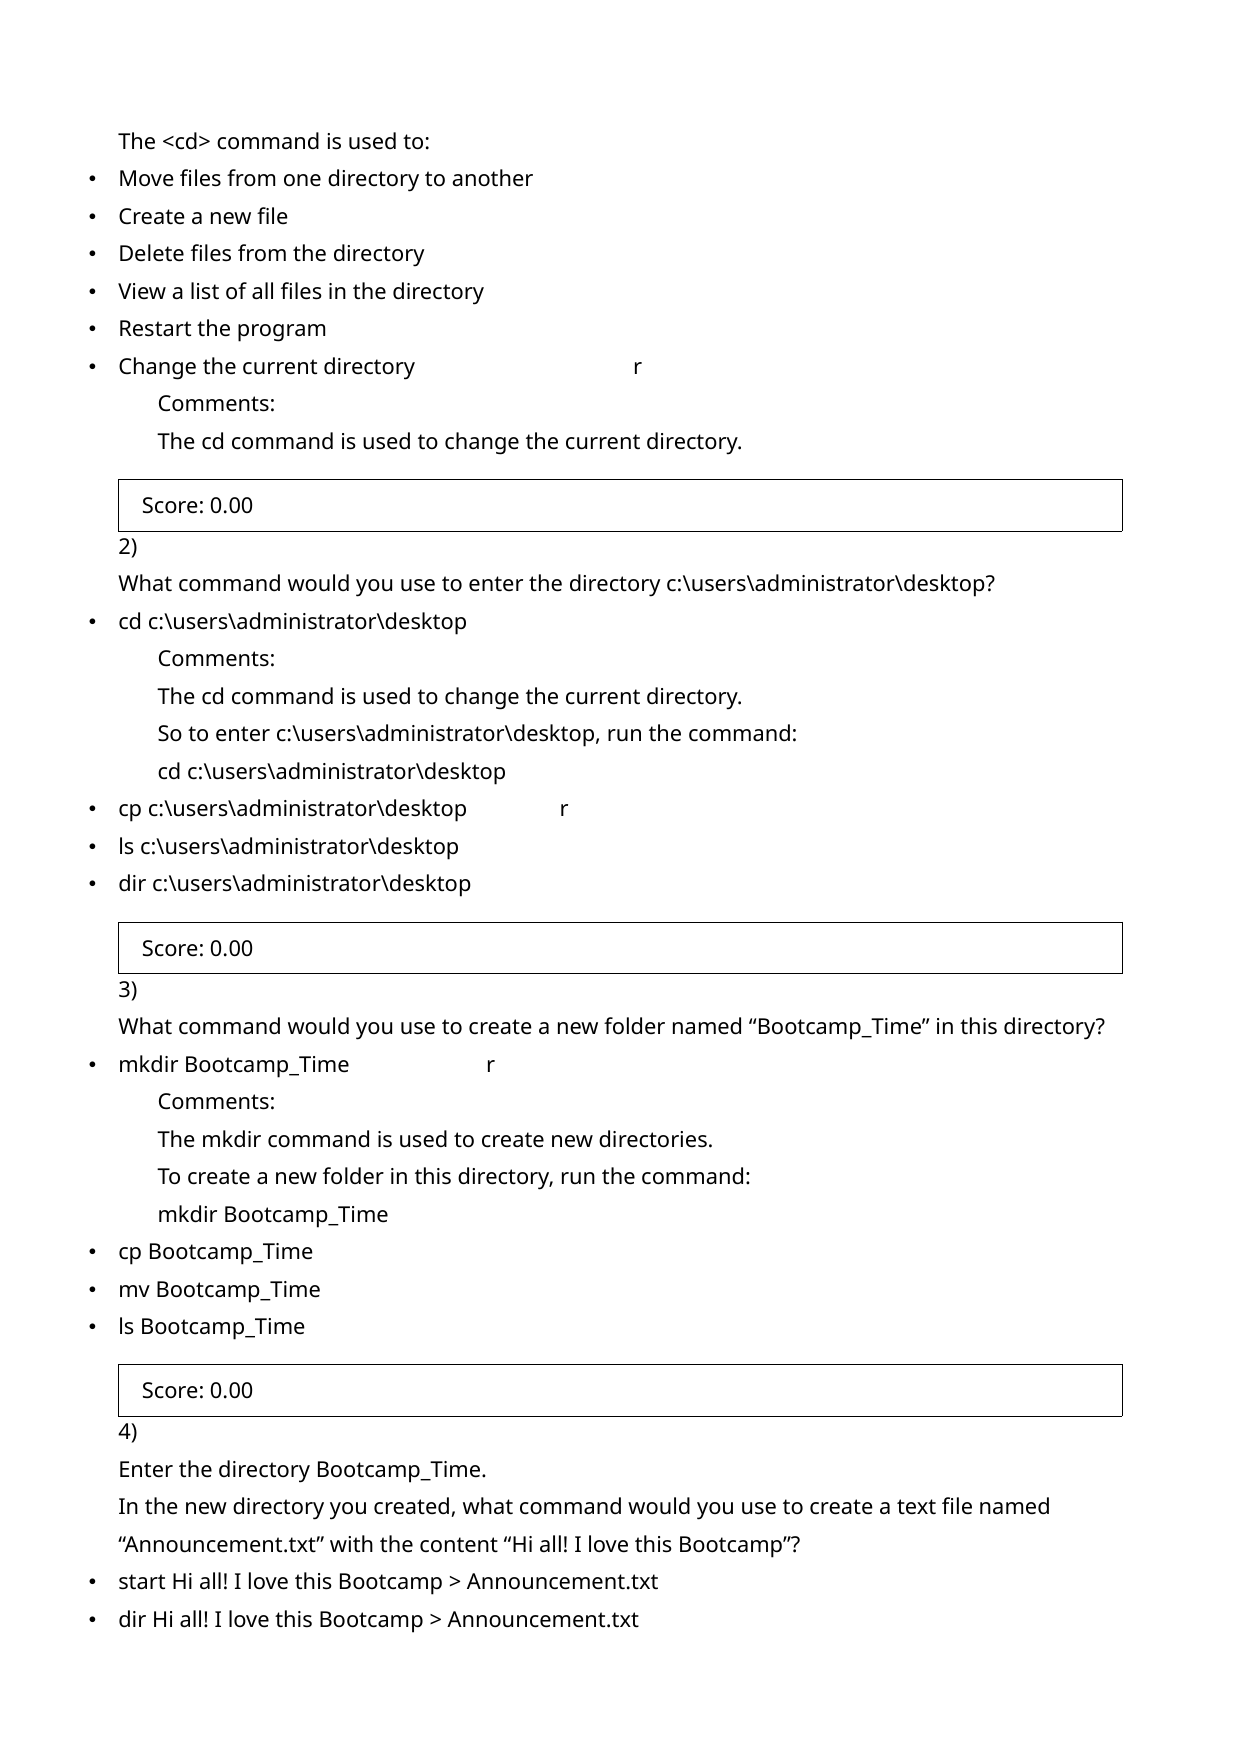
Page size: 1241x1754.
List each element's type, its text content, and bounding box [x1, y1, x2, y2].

list Create a new file [118, 193, 1122, 231]
text Enter the directory Bootcamp_Time. In the new directory you created, what command would you use to create a text file named “Announcement.txt” with the content “Hi all! I love this Bootcamp”? [118, 1446, 1122, 1558]
list So to enter c:\users\administrator\desktop, run the command: [157, 711, 1122, 748]
list ls c:\users\administrator\desktop [118, 823, 1122, 861]
text 4) [118, 1417, 1114, 1446]
list Comments: [157, 381, 1122, 418]
list View a list of all files in the directory [118, 268, 1122, 306]
text 2) [118, 532, 1114, 561]
list cp Bootcamp_Time [118, 1228, 1122, 1266]
list dir c:\users\administrator\desktop [118, 861, 1122, 898]
list ls Bootcamp_Time [118, 1303, 1122, 1341]
list Comments: [157, 1078, 1122, 1116]
list To create a new folder in this directory, run the command: [157, 1153, 1122, 1191]
list mkdir Bootcamp_Time r [118, 1041, 1122, 1078]
text Score: 0.00 [119, 923, 1122, 973]
text What command would you use to enter the directory c:\users\administrator\desktop? [118, 561, 1122, 598]
list Change the current directory r [118, 343, 1122, 381]
list cd c:\users\administrator\desktop [118, 598, 1122, 636]
list cd c:\users\administrator\desktop [157, 748, 1122, 786]
list Delete files from the directory [118, 231, 1122, 268]
text Score: 0.00 [119, 480, 1122, 531]
text The <cd> command is used to: [118, 118, 1122, 156]
list Comments: [157, 636, 1122, 673]
list cp c:\users\administrator\desktop r [118, 786, 1122, 823]
list start Hi all! I love this Bootcamp > Announcement.txt [118, 1558, 1122, 1596]
list The cd command is used to change the current directory. [157, 673, 1122, 711]
list Move files from one directory to another [118, 156, 1122, 193]
text Score: 0.00 [119, 1365, 1122, 1416]
list Restart the program [118, 306, 1122, 343]
list mkdir Bootcamp_Time [157, 1191, 1122, 1228]
text What command would you use to create a new folder named “Bootcamp_Time” in this directory? [118, 1003, 1122, 1041]
list dir Hi all! I love this Bootcamp > Announcement.txt [118, 1596, 1122, 1633]
list The mkdir command is used to create new directories. [157, 1116, 1122, 1153]
list mv Bootcamp_Time [118, 1266, 1122, 1303]
list The cd command is used to change the current directory. [157, 418, 1122, 456]
text 3) [118, 974, 1114, 1003]
